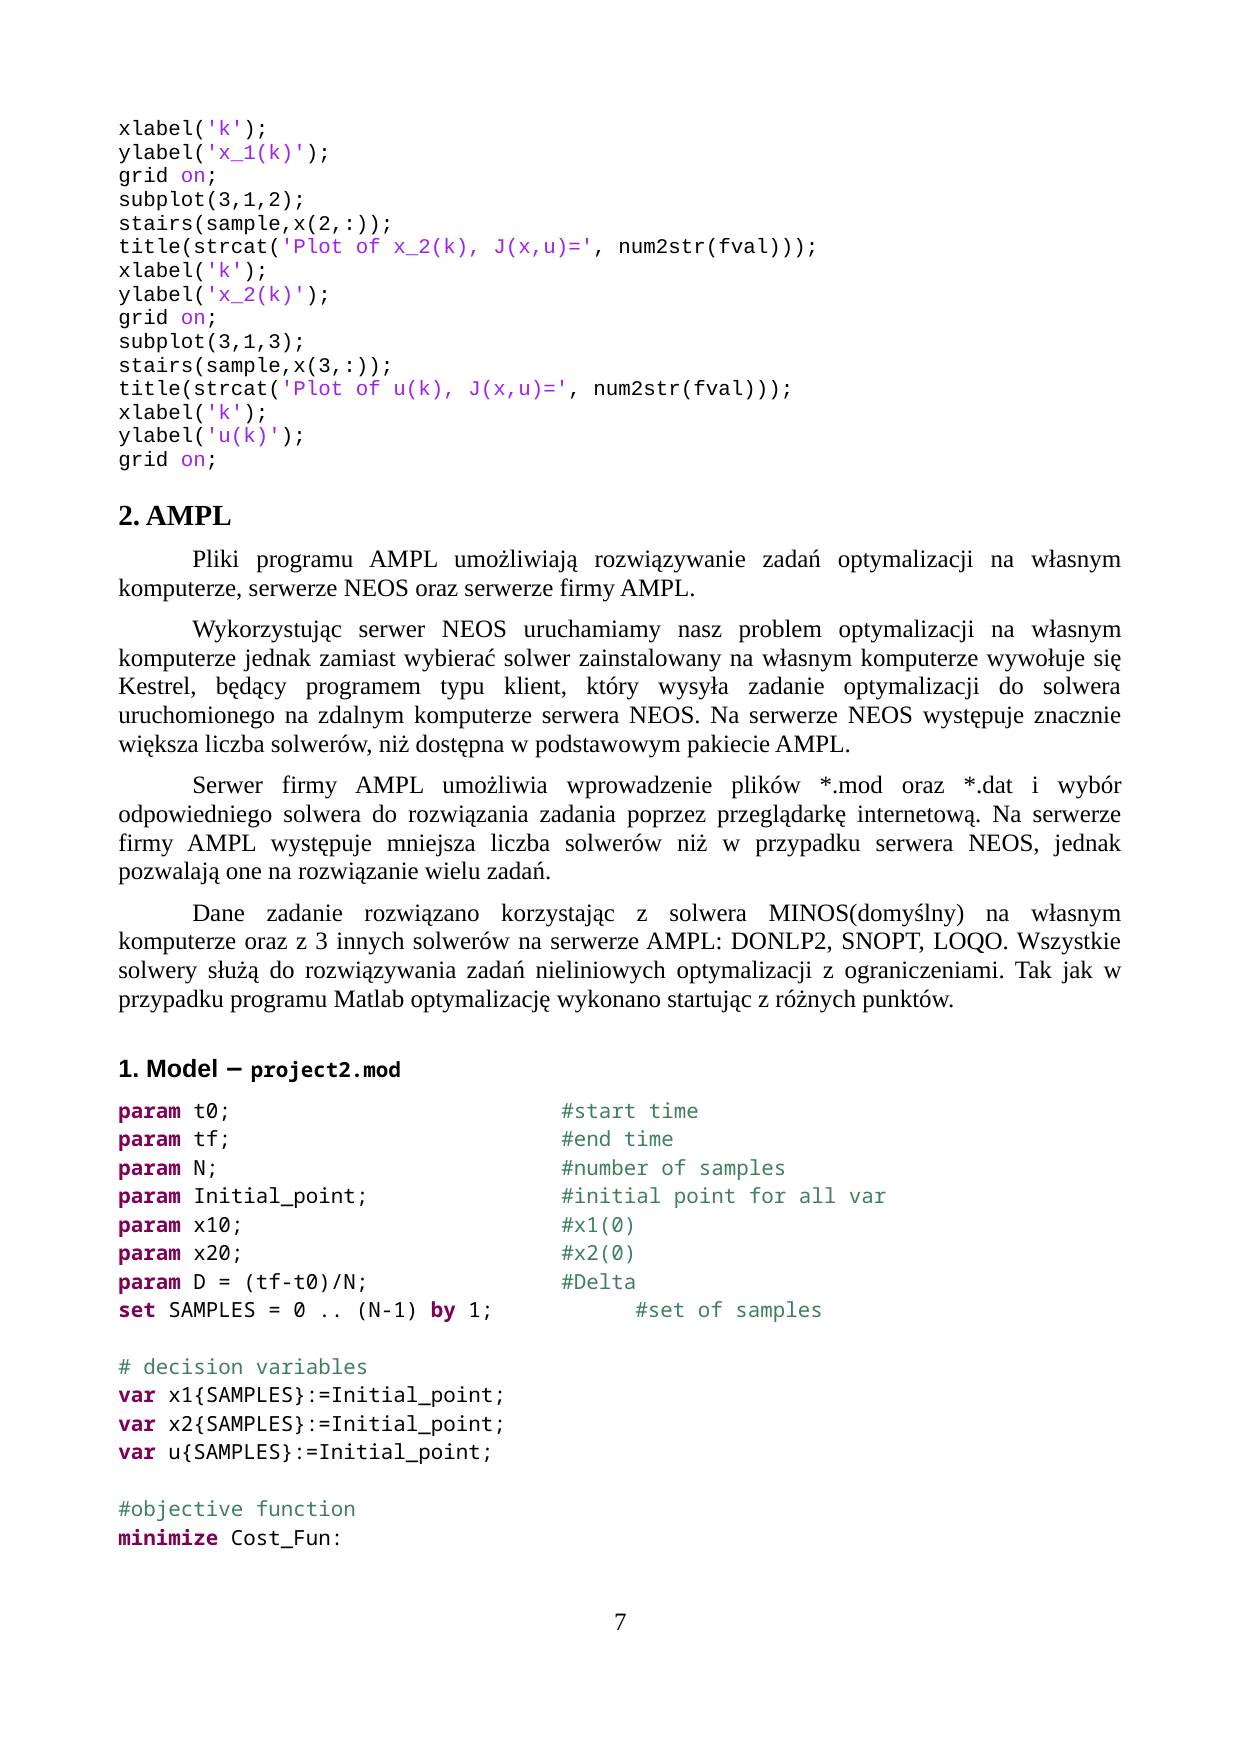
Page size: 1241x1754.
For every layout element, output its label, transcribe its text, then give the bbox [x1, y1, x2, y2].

text ylabel('x_1(k)'); [118, 142, 1122, 165]
text Dane zadanie rozwiązano korzystając z solwera MINOS(domyślny) na własnym komputerze oraz z 3 innych solwerów na serwerze AMPL: DONLP2, SNOPT, LOQO. Wszystkie solwery służą do rozwiązywania zadań nieliniowych optymalizacji z ograniczeniami. Tak jak w przypadku programu Matlab optymalizację wykonano startując z różnych punktów. [118, 898, 1122, 1013]
text grid on; [118, 449, 1122, 473]
text param Initial_point; #initial point for all var [118, 1181, 1122, 1210]
text xlabel('k'); [118, 260, 1122, 284]
text grid on; [118, 307, 1122, 331]
text var u{SAMPLES}:=Initial_point; [118, 1437, 1122, 1466]
text var x2{SAMPLES}:=Initial_point; [118, 1409, 1122, 1437]
text minimize Cost_Fun: [118, 1523, 1122, 1551]
subtitle 2. AMPL [118, 498, 1122, 531]
text ylabel('u(k)'); [118, 426, 1122, 449]
text Wykorzystując serwer NEOS uruchamiamy nasz problem optymalizacji na własnym komputerze jednak zamiast wybierać solwer zainstalowany na własnym komputerze wywołuje się Kestrel, będący programem typu klient, który wysyła zadanie optymalizacji do solwera uruchomionego na zdalnym komputerze serwera NEOS. Na serwerze NEOS występuje znacznie większa liczba solwerów, niż dostępna w podstawowym pakiecie AMPL. [118, 614, 1122, 758]
text param D = (tf-t0)/N; #Delta [118, 1267, 1122, 1295]
text ylabel('x_2(k)'); [118, 284, 1122, 307]
text param N; #number of samples [118, 1153, 1122, 1181]
text Pliki programu AMPL umożliwiają rozwiązywanie zadań optymalizacji na własnym komputerze, serwerze NEOS oraz serwerze firmy AMPL. [118, 544, 1122, 601]
text subplot(3,1,2); [118, 189, 1122, 213]
text param tf; #end time [118, 1124, 1122, 1153]
text title(strcat('Plot of u(k), J(x,u)=', num2str(fval))); [118, 378, 1122, 402]
text stairs(sample,x(2,:)); [118, 213, 1122, 236]
text set SAMPLES = 0 .. (N-1) by 1; #set of samples [118, 1295, 1122, 1324]
text xlabel('k'); [118, 402, 1122, 426]
text grid on; [118, 165, 1122, 189]
text xlabel('k'); [118, 118, 1122, 142]
text Serwer firmy AMPL umożliwia wprowadzenie plików *.mod oraz *.dat i wybór odpowiedniego solwera do rozwiązania zadania poprzez przeglądarkę internetową. Na serwerze firmy AMPL występuje mniejsza liczba solwerów niż w przypadku serwera NEOS, jednak pozwalają one na rozwiązanie wielu zadań. [118, 770, 1122, 885]
text var x1{SAMPLES}:=Initial_point; [118, 1381, 1122, 1409]
subtitle 1. Model – project2.mod [118, 1050, 1122, 1084]
text title(strcat('Plot of x_2(k), J(x,u)=', num2str(fval))); [118, 236, 1122, 260]
text param x20; #x2(0) [118, 1238, 1122, 1267]
text stairs(sample,x(3,:)); [118, 354, 1122, 378]
text param t0; #start time [118, 1096, 1122, 1124]
text #objective function [118, 1494, 1122, 1523]
text subplot(3,1,3); [118, 331, 1122, 354]
text # decision variables [118, 1352, 1122, 1381]
text param x10; #x1(0) [118, 1210, 1122, 1238]
